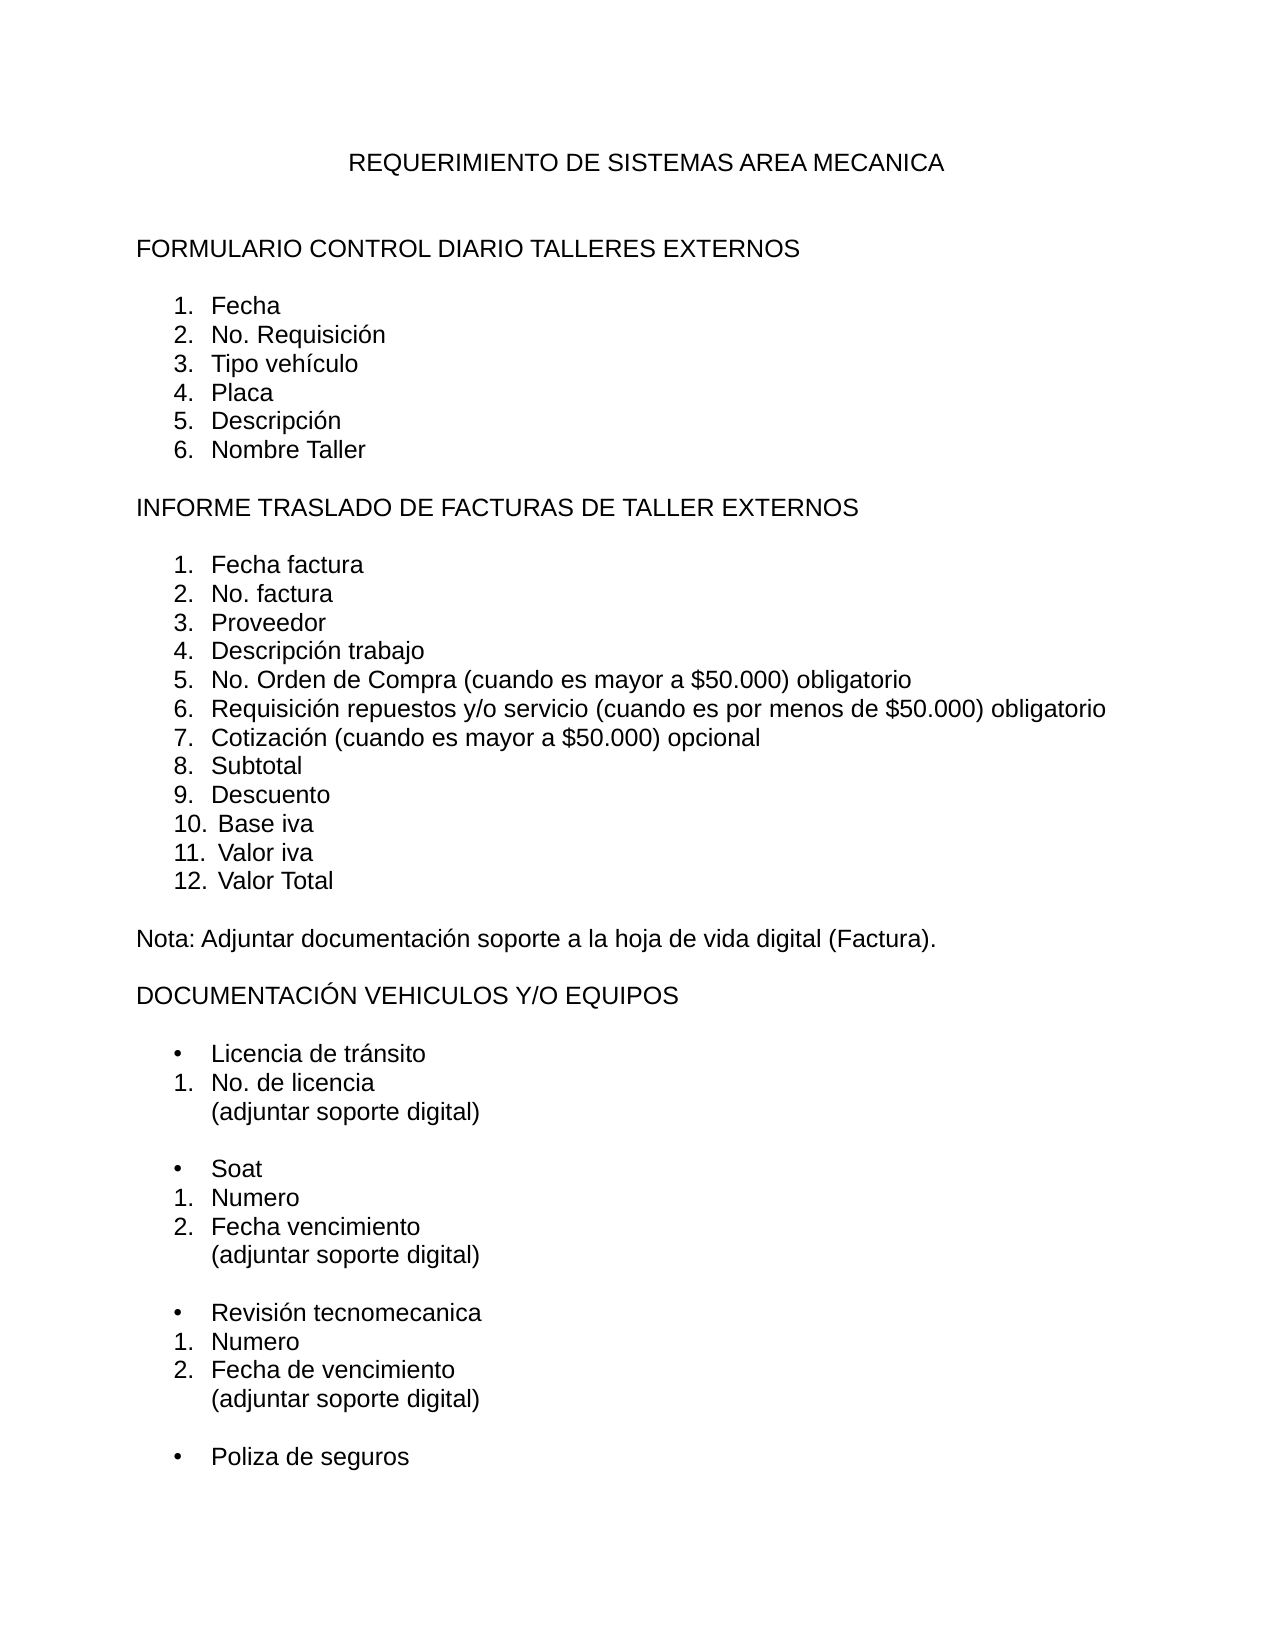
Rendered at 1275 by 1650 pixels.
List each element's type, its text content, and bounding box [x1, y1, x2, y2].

list Fecha [173, 291, 1157, 320]
list (adjuntar soporte digital) [173, 1096, 1157, 1125]
list (adjuntar soporte digital) [173, 1384, 1157, 1413]
list Fecha de vencimiento [173, 1355, 1157, 1384]
list Placa [173, 378, 1157, 406]
text DOCUMENTACIÓN VEHICULOS Y/O EQUIPOS [136, 981, 1157, 1010]
list Licencia de tránsito [173, 1039, 1157, 1068]
text REQUERIMIENTO DE SISTEMAS AREA MECANICA [136, 148, 1157, 176]
list Descripción trabajo [173, 636, 1157, 665]
list Valor Total [173, 866, 1157, 895]
list No. Orden de Compra (cuando es mayor a $50.000) obligatorio [173, 665, 1157, 694]
list Requisición repuestos y/o servicio (cuando es por menos de $50.000) obligatorio [173, 694, 1157, 723]
list Fecha vencimiento [173, 1212, 1157, 1240]
list Soat [173, 1154, 1157, 1183]
list Proveedor [173, 608, 1157, 636]
list Base iva [173, 809, 1157, 838]
list Valor iva [173, 838, 1157, 866]
list Cotización (cuando es mayor a $50.000) opcional [173, 723, 1157, 751]
list (adjuntar soporte digital) [173, 1240, 1157, 1269]
list Numero [173, 1327, 1157, 1355]
list Poliza de seguros [173, 1442, 1157, 1471]
list Fecha factura [173, 550, 1157, 579]
list No. de licencia [173, 1068, 1157, 1096]
text Nota: Adjuntar documentación soporte a la hoja de vida digital (Factura). [136, 924, 1157, 953]
list Subtotal [173, 751, 1157, 780]
list Nombre Taller [173, 435, 1157, 464]
text INFORME TRASLADO DE FACTURAS DE TALLER EXTERNOS [136, 493, 1157, 521]
text FORMULARIO CONTROL DIARIO TALLERES EXTERNOS [136, 234, 1157, 263]
list No. Requisición [173, 320, 1157, 349]
list Descuento [173, 780, 1157, 809]
list Tipo vehículo [173, 349, 1157, 378]
list Revisión tecnomecanica [173, 1298, 1157, 1327]
list Numero [173, 1183, 1157, 1212]
list No. factura [173, 579, 1157, 608]
list Descripción [173, 406, 1157, 435]
